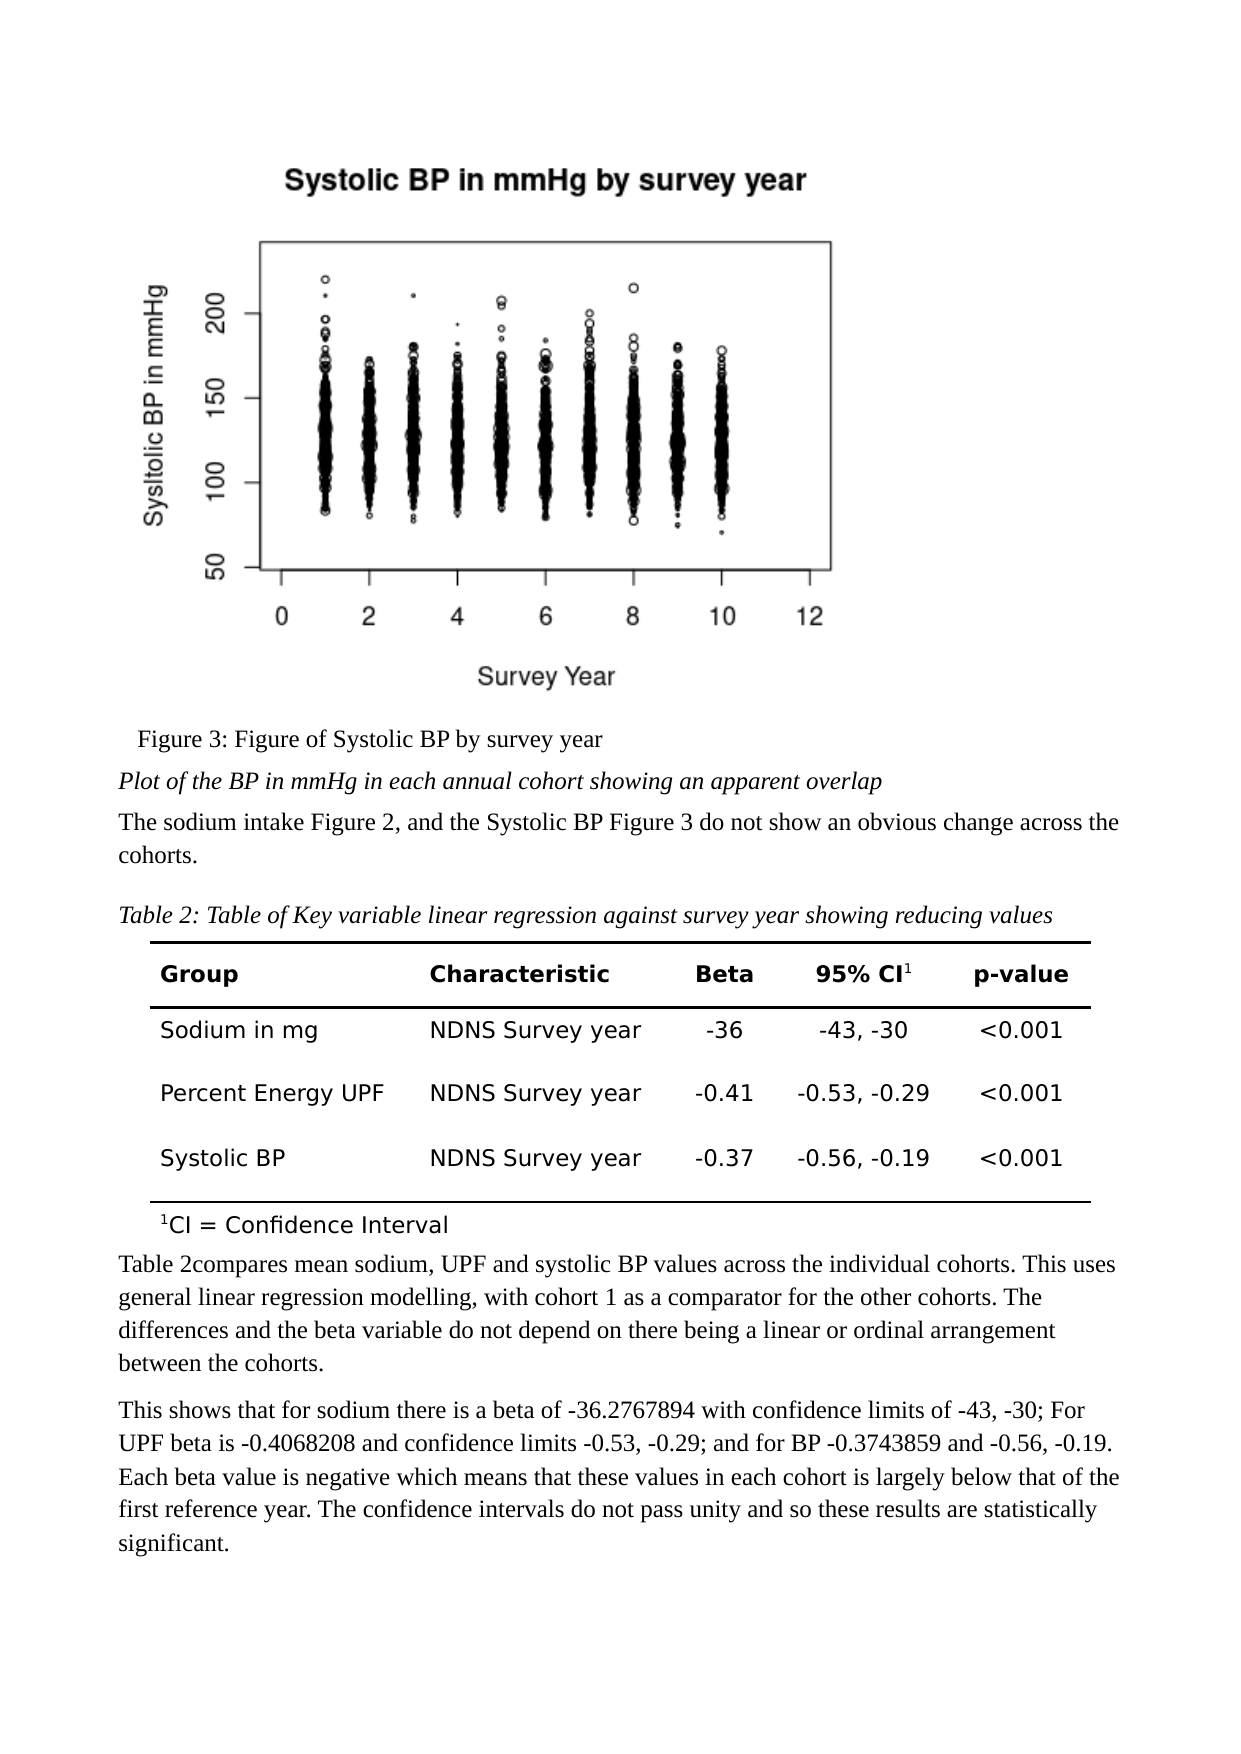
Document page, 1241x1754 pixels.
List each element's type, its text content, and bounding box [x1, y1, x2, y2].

table_cell 1CI = Confidence Interval [150, 1203, 1091, 1249]
table_cell NDNS Survey year [419, 1009, 673, 1071]
picture [137, 118, 895, 725]
table_cell <0.001 [952, 1009, 1091, 1071]
text Table 2: Table of Key variable linear regression against survey year showing reducing values [118, 900, 1122, 929]
table_header 95% CI1 [776, 944, 952, 1006]
text This shows that for sodium there is a beta of -36.2767894 with confidence limits of -43, -30; For UPF beta is -0.4068208 and confidence limits -0.53, -0.29; and for BP -0.3743859 and -0.56, -0.19. Each beta value is negative which means that these values in each cohort is largely below that of the first reference year. The confidence intervals do not pass unity and so these results are statistically significant. [118, 1396, 1122, 1556]
table_cell Systolic BP [150, 1136, 419, 1201]
table_cell -43, -30 [776, 1009, 952, 1071]
text Table 2compares mean sodium, UPF and systolic BP values across the individual cohorts. This uses general linear regression modelling, with cohort 1 as a comparator for the other cohorts. The differences and the beta variable do not depend on there being a linear or ordinal arrangement between the cohorts. [118, 1249, 1122, 1377]
table_cell -36 [674, 1009, 776, 1071]
text Figure 3: Figure of Systolic BP by survey year [137, 725, 895, 753]
table_header p-value [952, 944, 1091, 1006]
text The sodium intake Figure 2, and the Systolic BP Figure 3 do not show an obvious change across the cohorts. [118, 807, 1122, 869]
table_header Beta [674, 944, 776, 1006]
table_cell NDNS Survey year [419, 1136, 673, 1201]
table_cell <0.001 [952, 1071, 1091, 1136]
table_cell Sodium in mg [150, 1009, 419, 1071]
text Plot of the BP in mmHg in each annual cohort showing an apparent overlap [118, 766, 1122, 794]
table_cell -0.53, -0.29 [776, 1071, 952, 1136]
table_header Group [150, 944, 419, 1006]
table_cell -0.56, -0.19 [776, 1136, 952, 1201]
table_cell Percent Energy UPF [150, 1071, 419, 1136]
table_header Characteristic [419, 944, 673, 1006]
table_cell -0.37 [674, 1136, 776, 1201]
table_cell -0.41 [674, 1071, 776, 1136]
table_cell <0.001 [952, 1136, 1091, 1201]
table_cell NDNS Survey year [419, 1071, 673, 1136]
